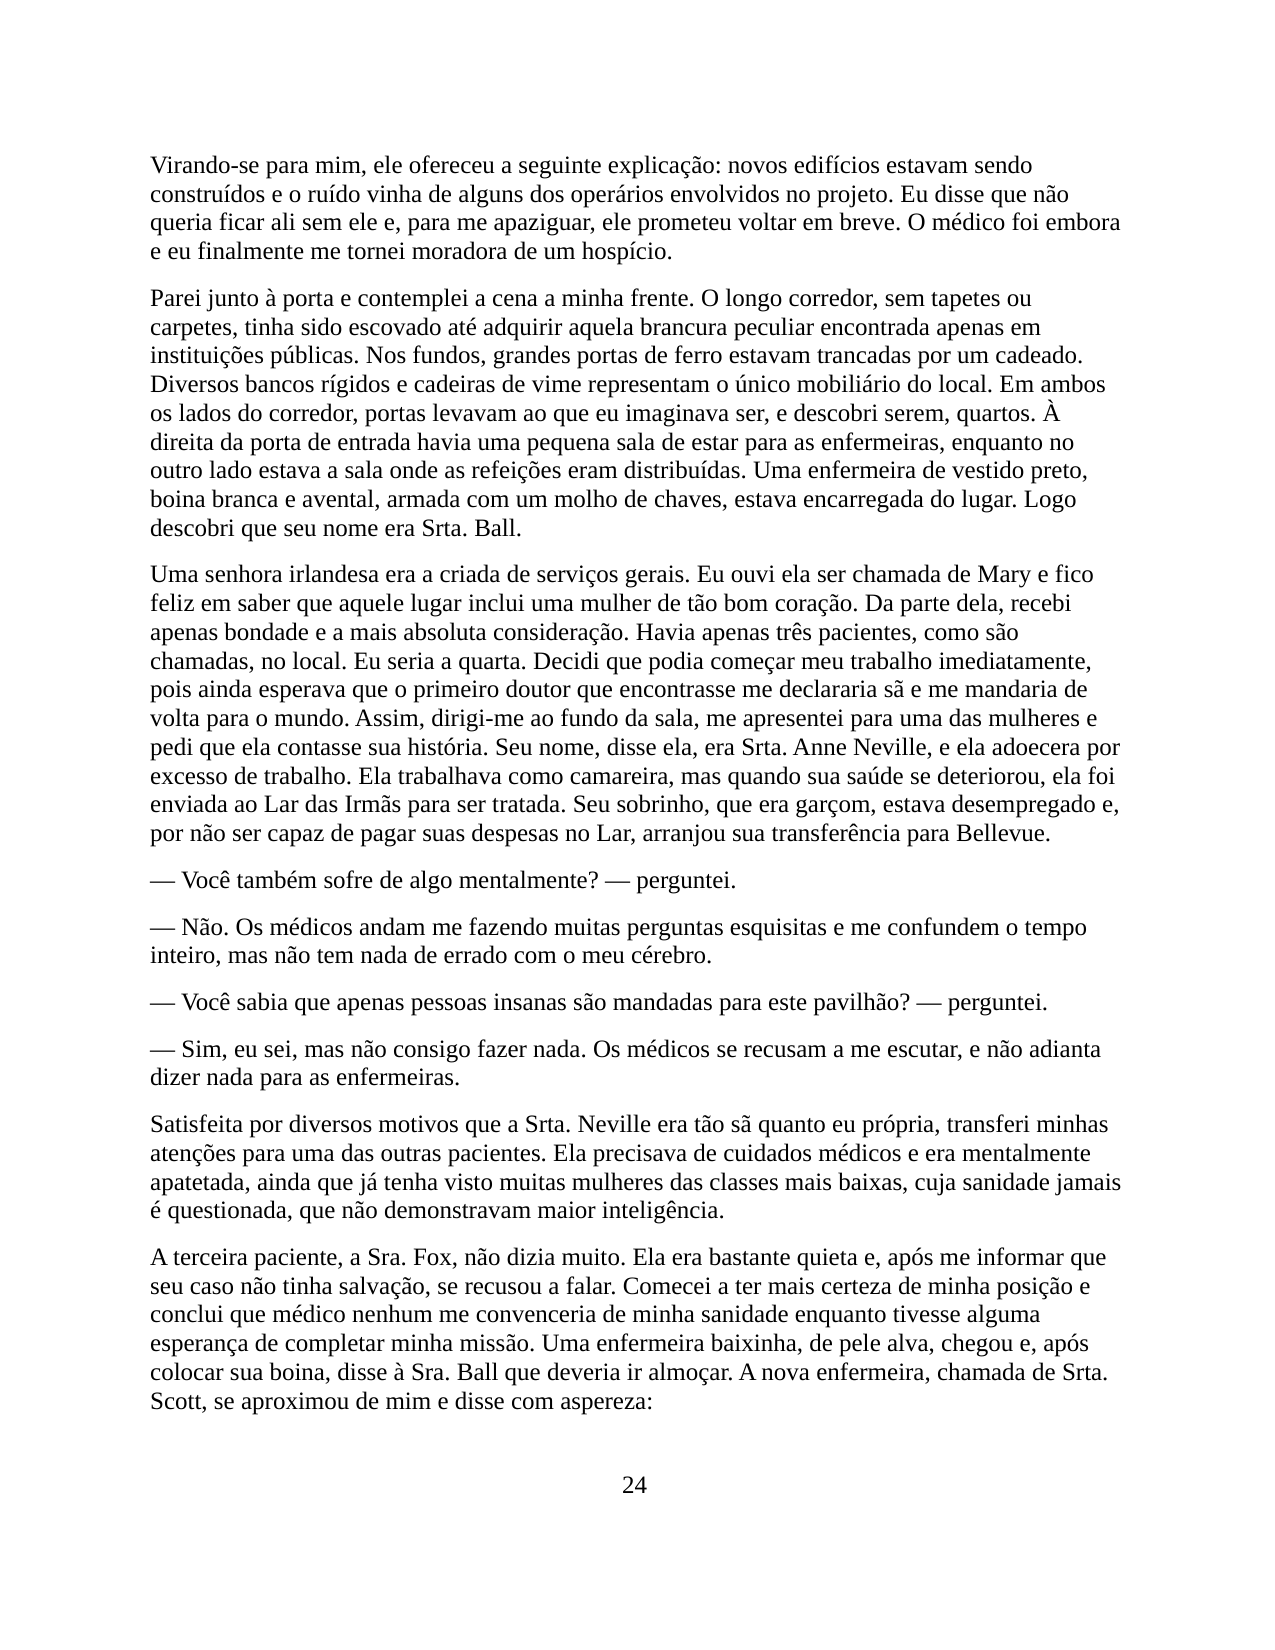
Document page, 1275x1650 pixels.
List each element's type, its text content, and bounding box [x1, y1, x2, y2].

text Satisfeita por diversos motivos que a Srta. Neville era tão sã quanto eu própria, transferi minhas atenções para uma das outras pacientes. Ela precisava de cuidados médicos e era mentalmente apatetada, ainda que já tenha visto muitas mulheres das classes mais baixas, cuja sanidade jamais é questionada, que não demonstravam maior inteligência. [150, 1109, 1125, 1224]
text Virando-se para mim, ele ofereceu a seguinte explicação: novos edifícios estavam sendo construídos e o ruído vinha de alguns dos operários envolvidos no projeto. Eu disse que não queria ficar ali sem ele e, para me apaziguar, ele prometeu voltar em breve. O médico foi embora e eu finalmente me tornei moradora de um hospício. [150, 150, 1125, 265]
text — Não. Os médicos andam me fazendo muitas perguntas esquisitas e me confundem o tempo inteiro, mas não tem nada de errado com o meu cérebro. [150, 912, 1125, 969]
text A terceira paciente, a Sra. Fox, não dizia muito. Ela era bastante quieta e, após me informar que seu caso não tinha salvação, se recusou a falar. Comecei a ter mais certeza de minha posição e conclui que médico nenhum me convenceria de minha sanidade enquanto tivesse alguma esperança de completar minha missão. Uma enfermeira baixinha, de pele alva, chegou e, após colocar sua boina, disse à Sra. Ball que deveria ir almoçar. A nova enfermeira, chamada de Srta. Scott, se aproximou de mim e disse com aspereza: [150, 1242, 1125, 1414]
text — Sim, eu sei, mas não consigo fazer nada. Os médicos se recusam a me escutar, e não adianta dizer nada para as enfermeiras. [150, 1034, 1125, 1091]
text Parei junto à porta e contemplei a cena a minha frente. O longo corredor, sem tapetes ou carpetes, tinha sido escovado até adquirir aquela brancura peculiar encontrada apenas em instituições públicas. Nos fundos, grandes portas de ferro estavam trancadas por um cadeado. Diversos bancos rígidos e cadeiras de vime representam o único mobiliário do local. Em ambos os lados do corredor, portas levavam ao que eu imaginava ser, e descobri serem, quartos. À direita da porta de entrada havia uma pequena sala de estar para as enfermeiras, enquanto no outro lado estava a sala onde as refeições eram distribuídas. Uma enfermeira de vestido preto, boina branca e avental, armada com um molho de chaves, estava encarregada do lugar. Logo descobri que seu nome era Srta. Ball. [150, 283, 1125, 542]
text — Você sabia que apenas pessoas insanas são mandadas para este pavilhão? — perguntei. [150, 987, 1125, 1016]
text Uma senhora irlandesa era a criada de serviços gerais. Eu ouvi ela ser chamada de Mary e fico feliz em saber que aquele lugar inclui uma mulher de tão bom coração. Da parte dela, recebi apenas bondade e a mais absoluta consideração. Havia apenas três pacientes, como são chamadas, no local. Eu seria a quarta. Decidi que podia começar meu trabalho imediatamente, pois ainda esperava que o primeiro doutor que encontrasse me declararia sã e me mandaria de volta para o mundo. Assim, dirigi-me ao fundo da sala, me apresentei para uma das mulheres e pedi que ela contasse sua história. Seu nome, disse ela, era Srta. Anne Neville, e ela adoecera por excesso de trabalho. Ela trabalhava como camareira, mas quando sua saúde se deteriorou, ela foi enviada ao Lar das Irmãs para ser tratada. Seu sobrinho, que era garçom, estava desempregado e, por não ser capaz de pagar suas despesas no Lar, arranjou sua transferência para Bellevue. [150, 559, 1125, 847]
text — Você também sofre de algo mentalmente? — perguntei. [150, 865, 1125, 894]
